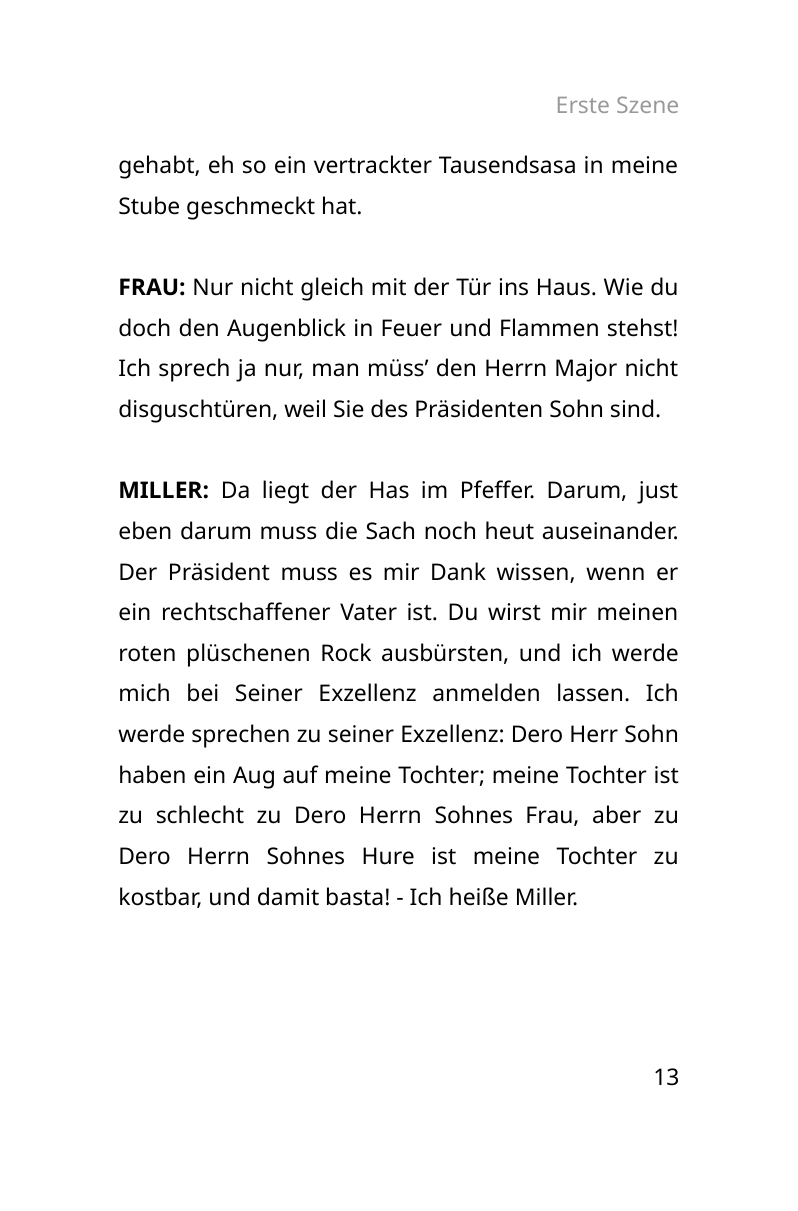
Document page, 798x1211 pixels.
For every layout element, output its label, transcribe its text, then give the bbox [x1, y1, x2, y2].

text FRAU: Nur nicht gleich mit der Tür ins Haus. Wie du doch den Augenblick in Feuer und Flammen stehst! Ich sprech ja nur, man müss’ den Herrn Major nicht disguschtüren, weil Sie des Präsidenten Sohn sind. [118, 242, 679, 424]
text MILLER: Da liegt der Has im Pfeffer. Darum, just eben darum muss die Sach noch heut auseinander. Der Präsident muss es mir Dank wissen, wenn er ein rechtschaffener Vater ist. Du wirst mir meinen roten plüschenen Rock ausbürsten, und ich werde mich bei Seiner Exzellenz anmelden lassen. Ich werde sprechen zu seiner Exzellenz: Dero Herr Sohn haben ein Aug auf meine Tochter; meine Tochter ist zu schlecht zu Dero Herrn Sohnes Frau, aber zu Dero Herrn Sohnes Hure ist meine Tochter zu kostbar, und damit basta! - Ich heiße Miller. [118, 445, 679, 912]
text gehabt, eh so ein vertrackter Tausendsasa in meine Stube geschmeckt hat. [118, 149, 679, 221]
